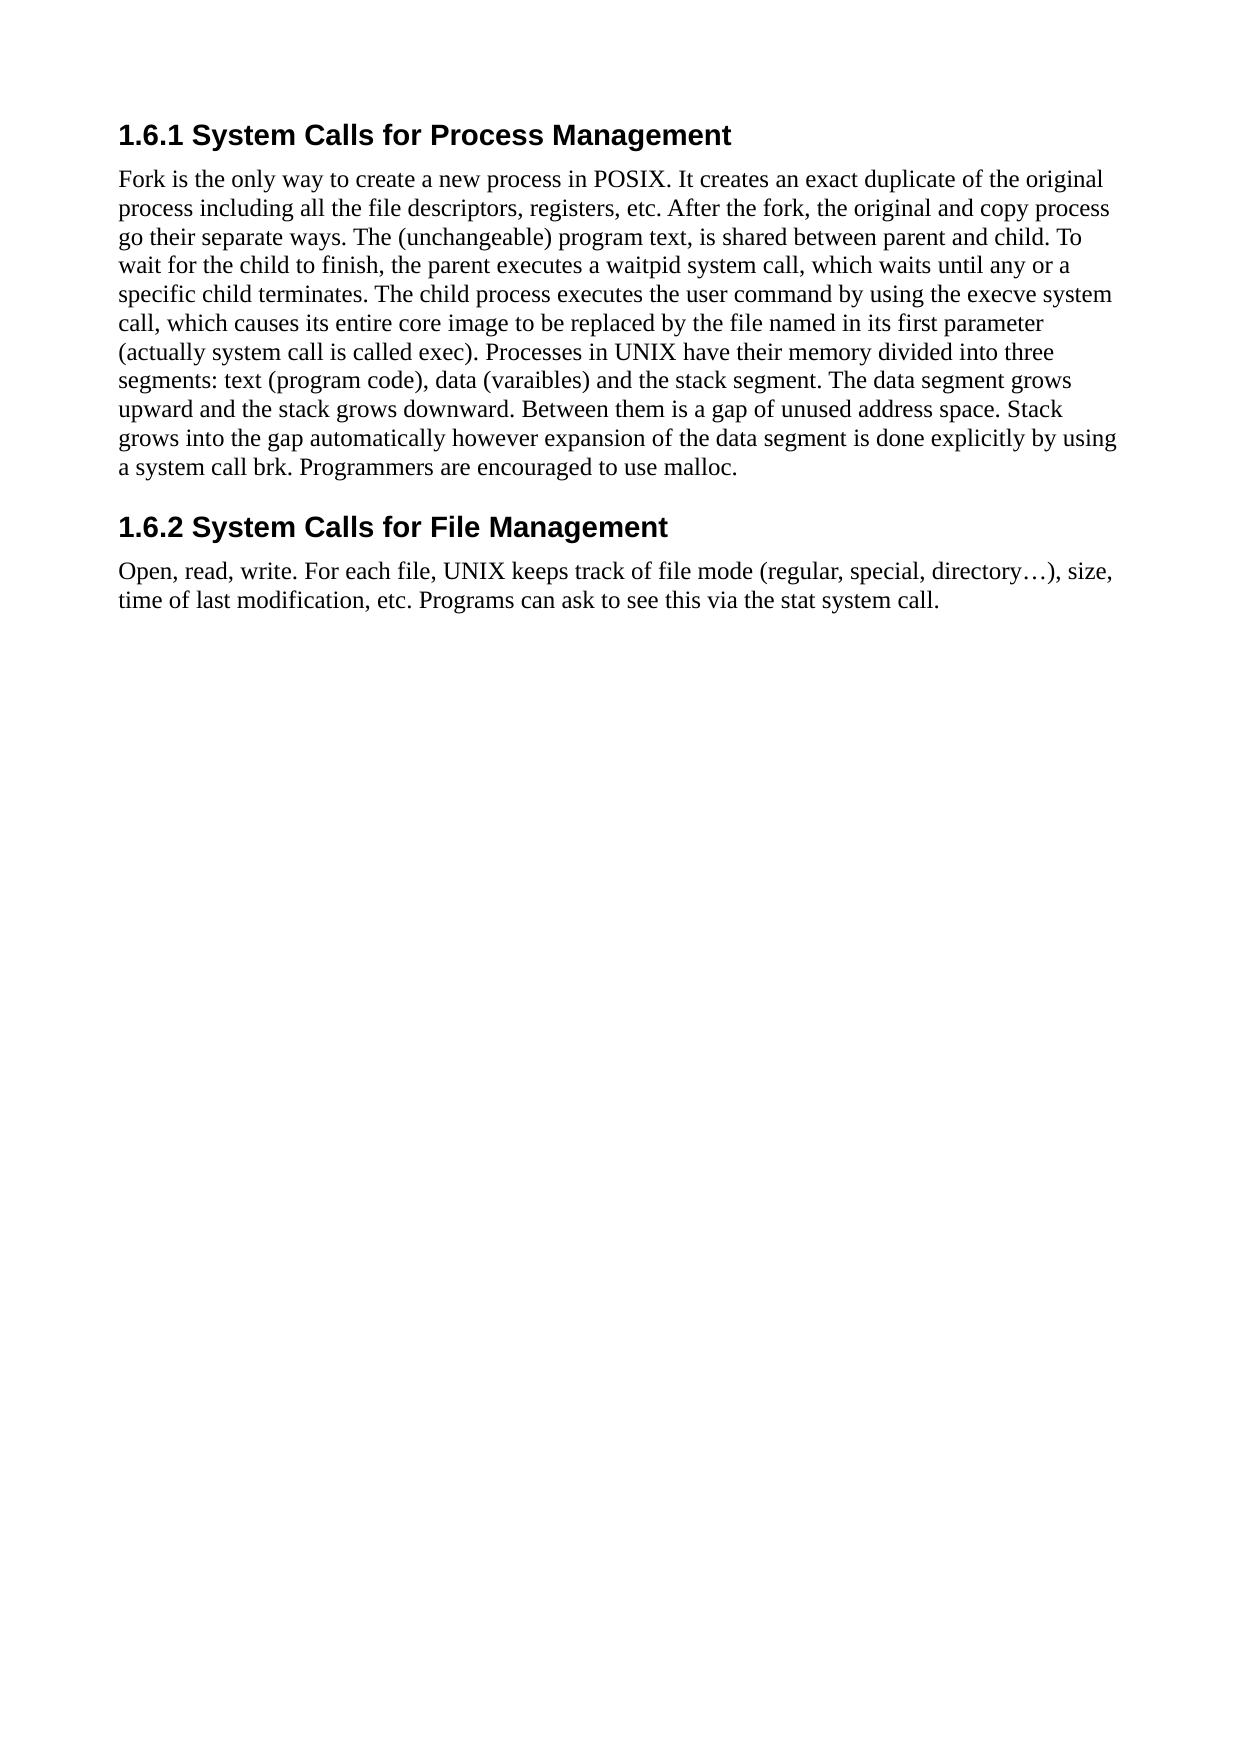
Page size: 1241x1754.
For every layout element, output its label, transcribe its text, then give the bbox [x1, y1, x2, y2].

subtitle 1.6.1 System Calls for Process Management [118, 118, 1122, 152]
text Open, read, write. For each file, UNIX keeps track of file mode (regular, special, directory…), size, time of last modification, etc. Programs can ask to see this via the stat system call. [118, 556, 1122, 613]
text Fork is the only way to create a new process in POSIX. It creates an exact duplicate of the original process including all the file descriptors, registers, etc. After the fork, the original and copy process go their separate ways. The (unchangeable) program text, is shared between parent and child. To wait for the child to finish, the parent executes a waitpid system call, which waits until any or a specific child terminates. The child process executes the user command by using the execve system call, which causes its entire core image to be replaced by the file named in its first parameter (actually system call is called exec). Processes in UNIX have their memory divided into three segments: text (program code), data (varaibles) and the stack segment. The data segment grows upward and the stack grows downward. Between them is a gap of unused address space. Stack grows into the gap automatically however expansion of the data segment is done explicitly by using a system call brk. Programmers are encouraged to use malloc. [118, 164, 1122, 481]
subtitle 1.6.2 System Calls for File Management [118, 510, 1122, 543]
